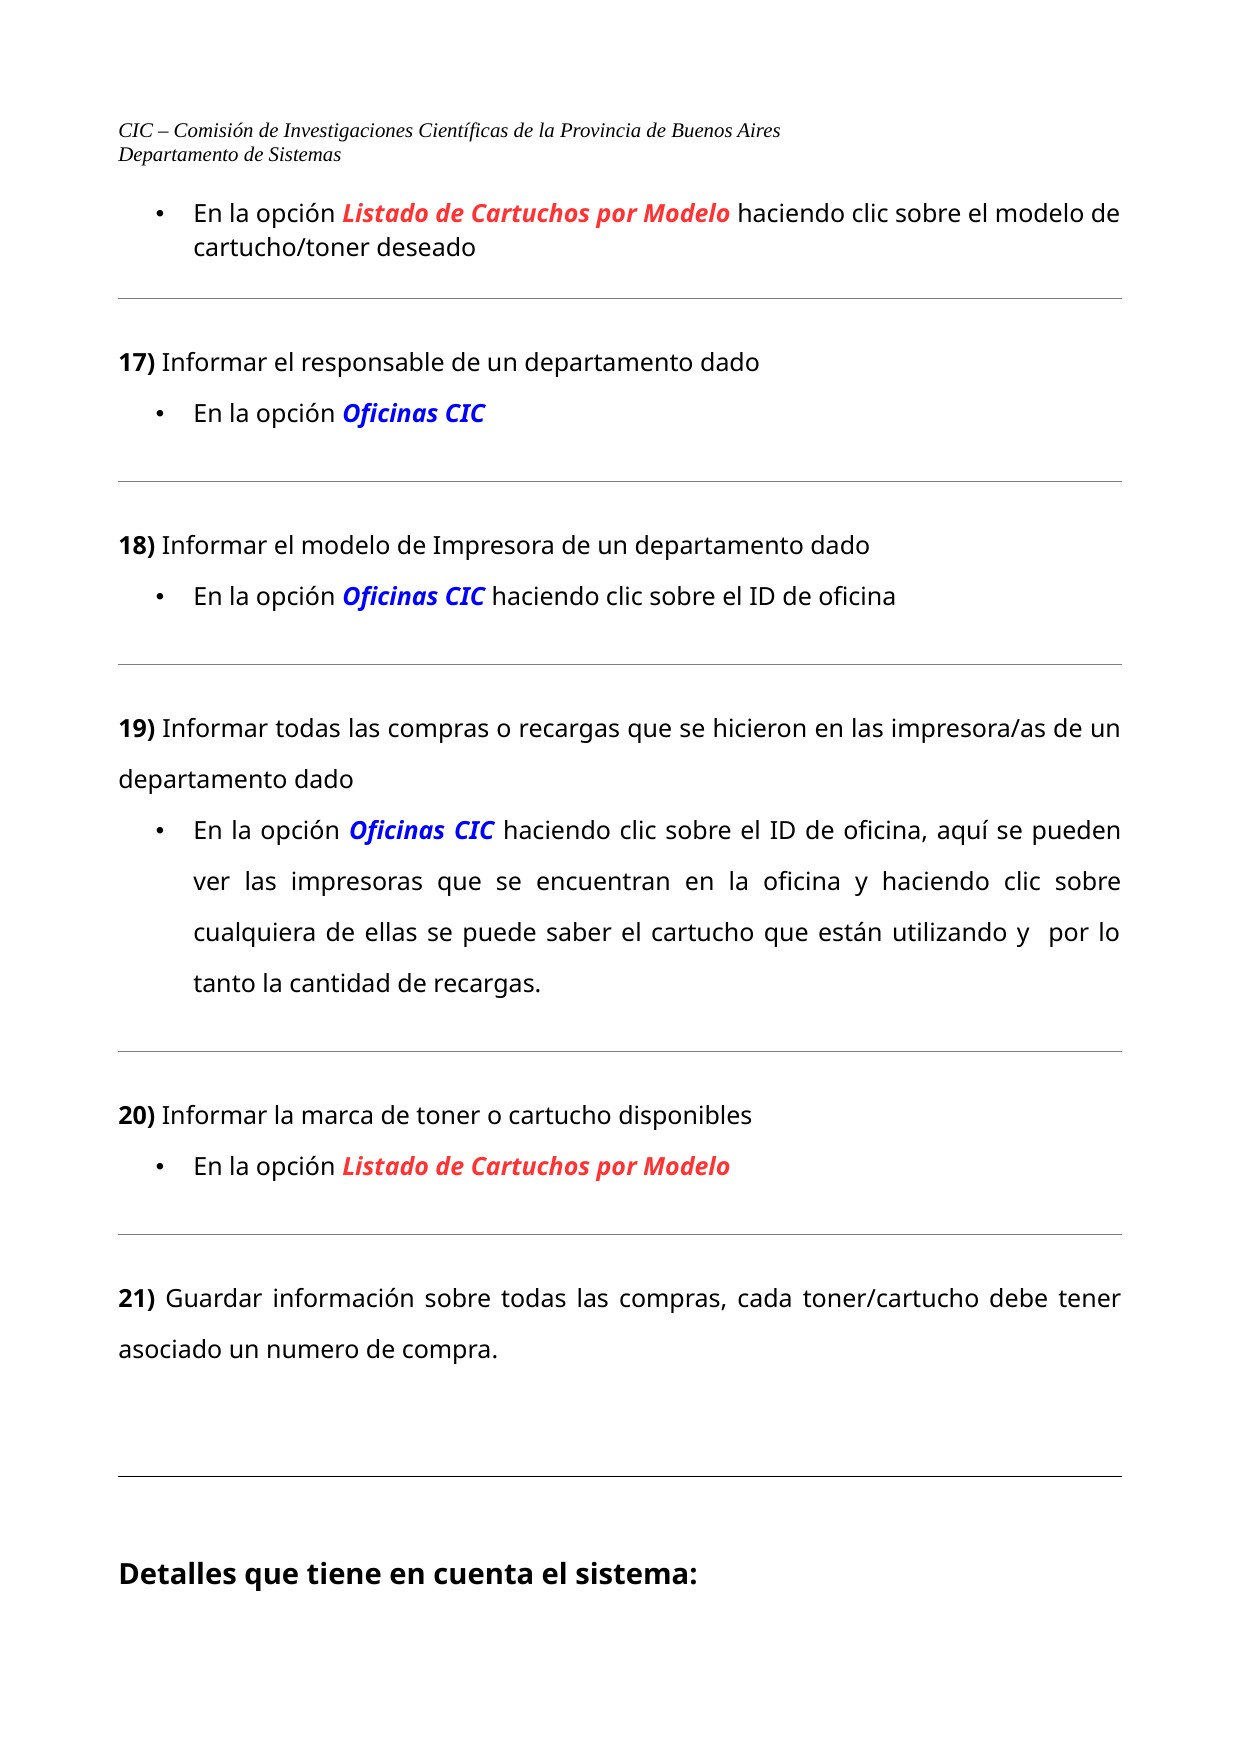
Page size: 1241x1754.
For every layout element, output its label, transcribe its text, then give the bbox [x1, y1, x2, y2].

text Detalles que tiene en cuenta el sistema: [118, 1553, 1122, 1593]
text 21) Guardar información sobre todas las compras, cada toner/cartucho debe tener asociado un numero de compra. [118, 1281, 1122, 1366]
text 19) Informar todas las compras o recargas que se hicieron en las impresora/as de un departamento dado [118, 711, 1122, 796]
list En la opción Oficinas CIC haciendo clic sobre el ID de oficina [156, 579, 1122, 613]
list En la opción Oficinas CIC [156, 396, 1122, 430]
text 20) Informar la marca de toner o cartucho disponibles [118, 1098, 1122, 1132]
text 18) Informar el modelo de Impresora de un departamento dado [118, 528, 1122, 562]
list En la opción Oficinas CIC haciendo clic sobre el ID de oficina, aquí se pueden ver las impresoras que se encuentran en la oficina y haciendo clic sobre cualquiera de ellas se puede saber el cartucho que están utilizando y por lo tanto la cantidad de recargas. [156, 813, 1122, 1000]
text 17) Informar el responsable de un departamento dado [118, 345, 1122, 379]
list En la opción Listado de Cartuchos por Modelo [156, 1149, 1122, 1183]
list En la opción Listado de Cartuchos por Modelo haciendo clic sobre el modelo de cartucho/toner deseado [156, 196, 1122, 264]
